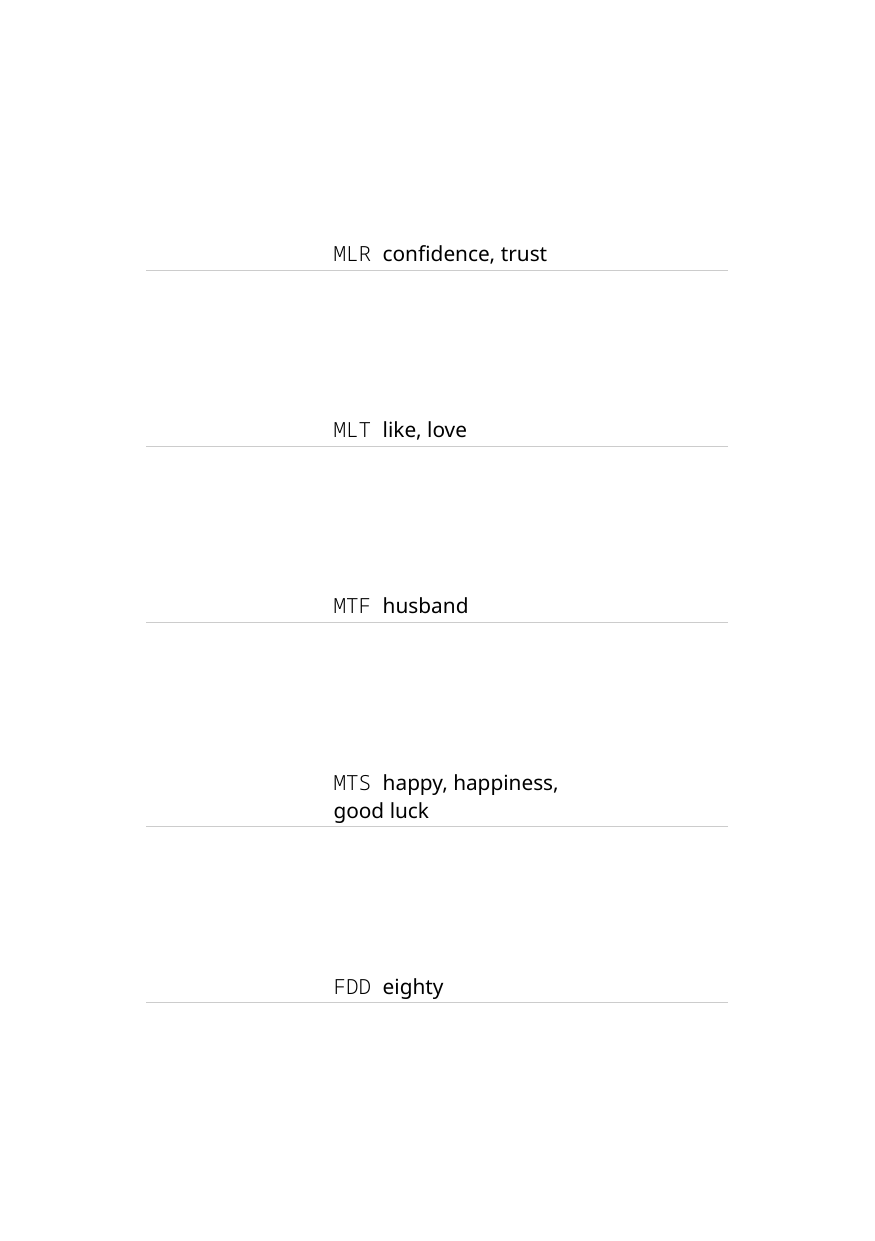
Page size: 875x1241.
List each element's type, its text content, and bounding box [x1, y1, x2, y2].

text MTS happy, happiness, good luck [146, 623, 728, 826]
text MLT like, love [146, 271, 728, 446]
text MLR confidence, trust [146, 94, 728, 270]
text MTF husband [146, 447, 728, 622]
text FDD eighty [146, 827, 728, 1002]
